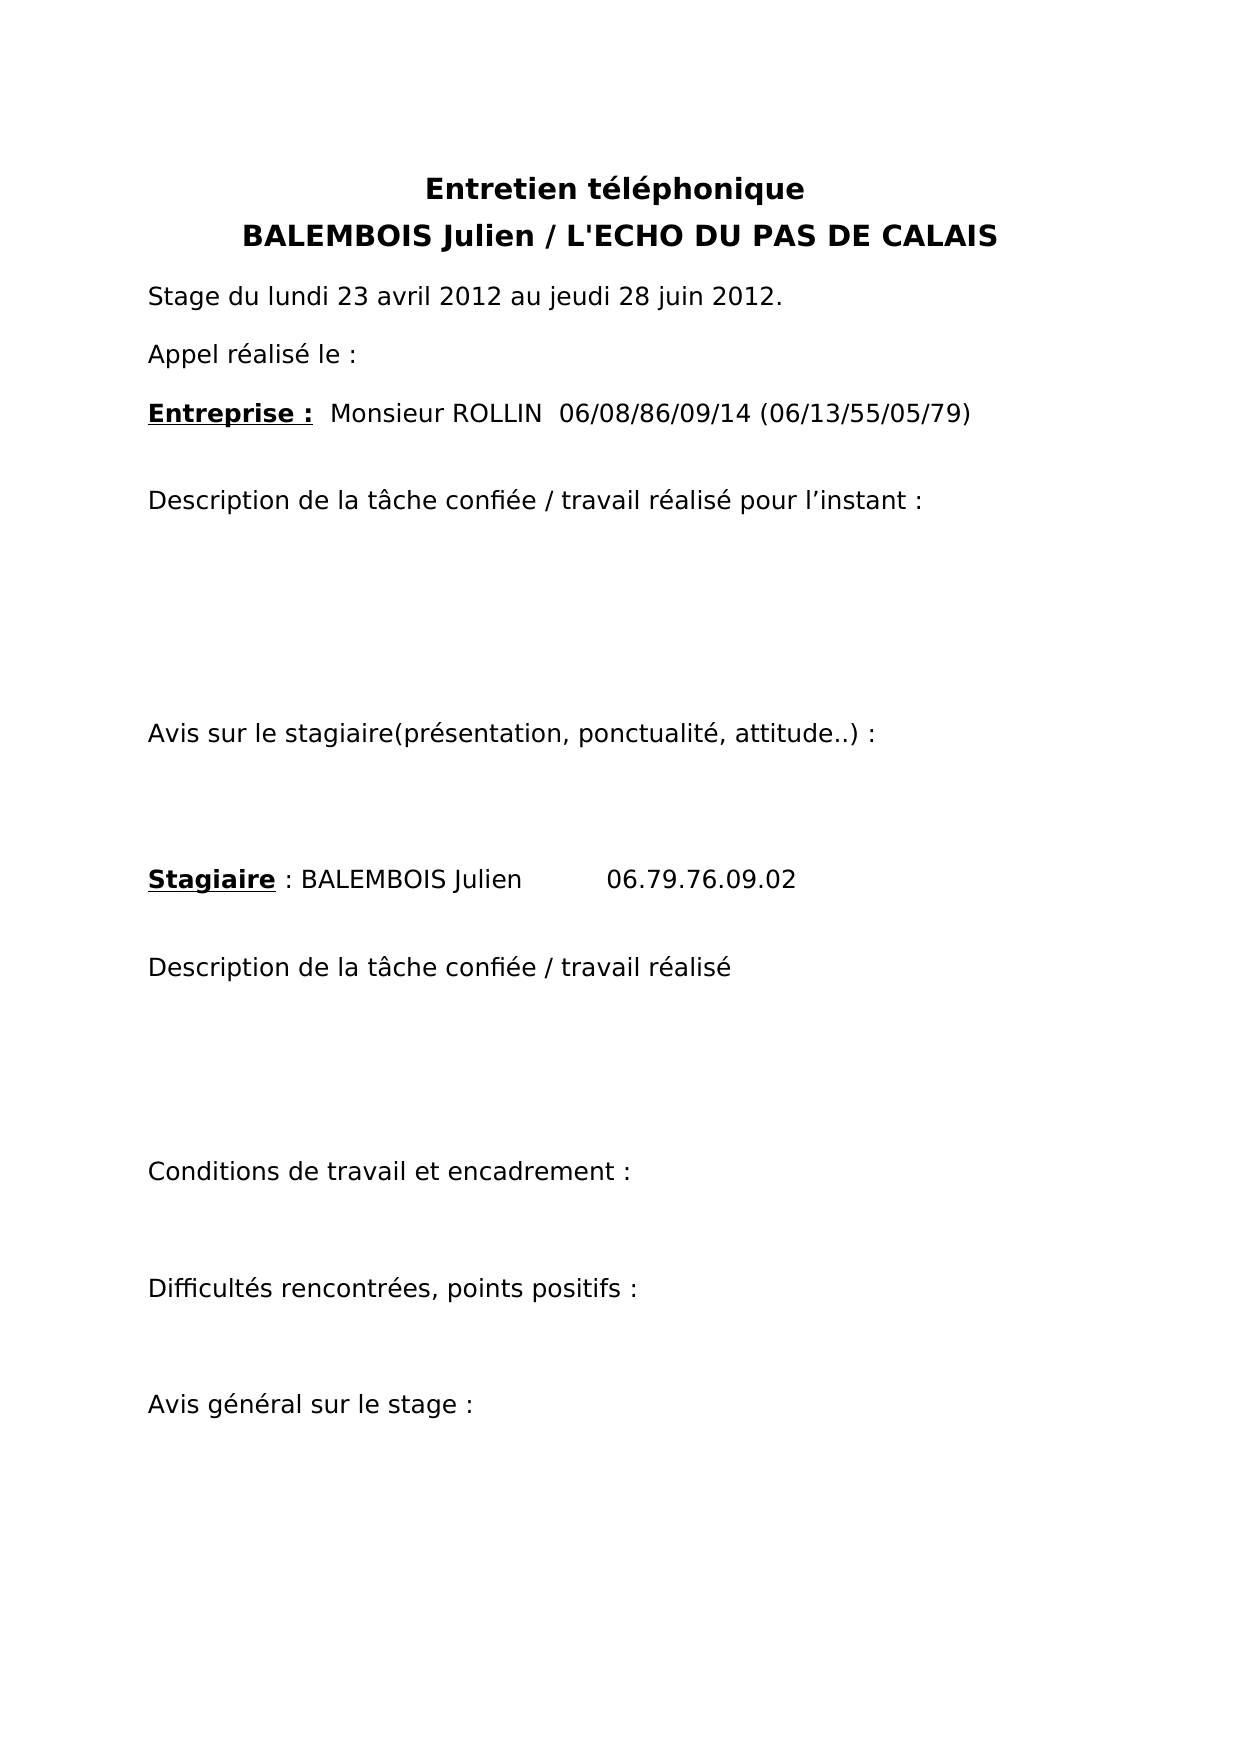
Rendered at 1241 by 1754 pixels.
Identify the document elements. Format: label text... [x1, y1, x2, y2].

text Avis sur le stagiaire(présentation, ponctualité, attitude..) : [148, 720, 1093, 749]
text Avis général sur le stage : [148, 1391, 1093, 1420]
text Entreprise : Monsieur ROLLIN 06/08/86/09/14 (06/13/55/05/79) [148, 399, 1093, 428]
text Conditions de travail et encadrement : [148, 1157, 1093, 1186]
text Description de la tâche confiée / travail réalisé [148, 953, 1093, 982]
text BALEMBOIS Julien / L'ECHO DU PAS DE CALAIS [148, 219, 1093, 253]
text Stagiaire : BALEMBOIS Julien 06.79.76.09.02 [148, 866, 1093, 895]
text Stage du lundi 23 avril 2012 au jeudi 28 juin 2012. [148, 282, 1093, 311]
subtitle Entretien téléphonique [148, 173, 1093, 207]
text Difficultés rencontrées, points positifs : [148, 1274, 1093, 1303]
text Description de la tâche confiée / travail réalisé pour l’instant : [148, 486, 1093, 516]
text Appel réalisé le : [148, 341, 1093, 370]
